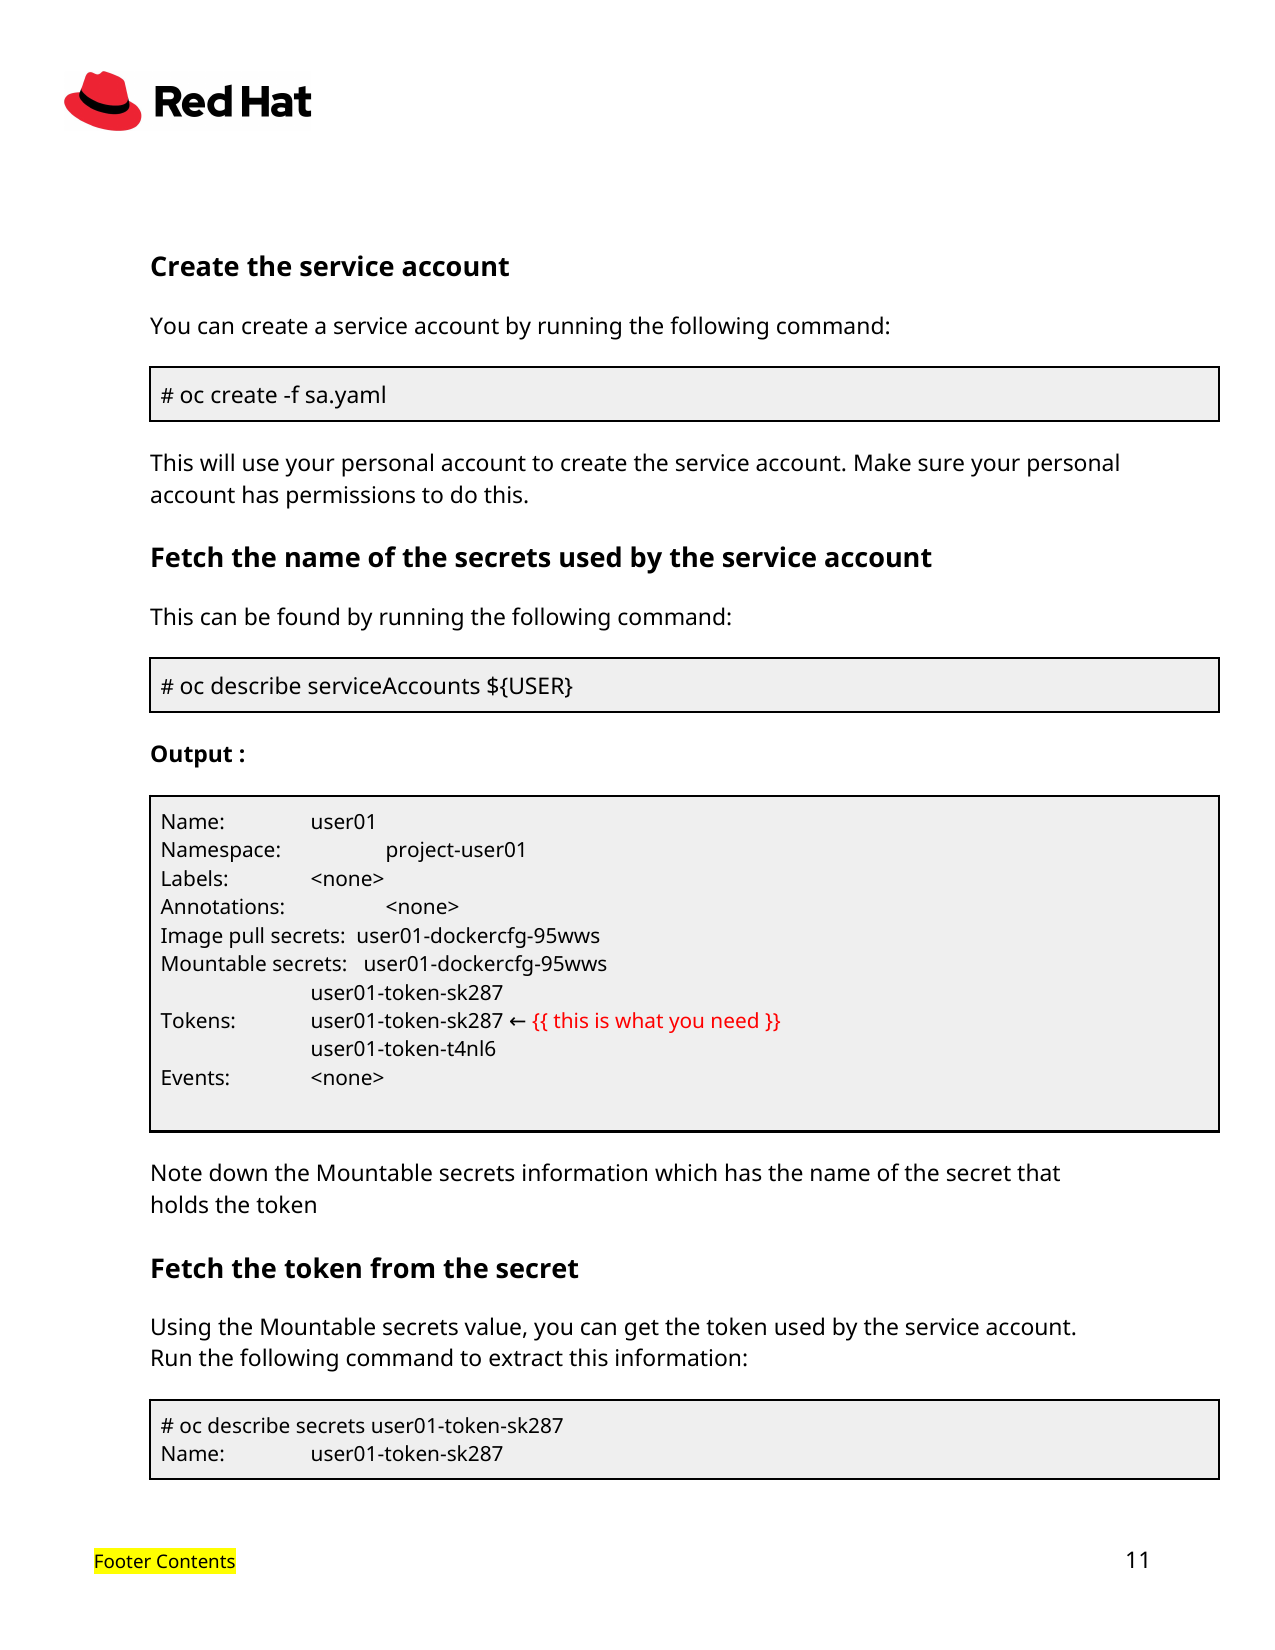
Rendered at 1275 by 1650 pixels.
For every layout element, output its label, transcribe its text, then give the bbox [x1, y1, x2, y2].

table_header # oc describe serviceAccounts ${USER} [151, 659, 1218, 711]
text Note down the Mountable secrets information which has the name of the secret that holds the token [150, 1157, 1125, 1220]
text Using the Mountable secrets value, you can get the token used by the service account. Run the following command to extract this information: [150, 1311, 1125, 1373]
table_header # oc describe secrets user01-token-sk287 Name: user01-token-sk287 [151, 1401, 1218, 1478]
text You can create a service account by running the following command: [150, 310, 1125, 341]
subtitle Fetch the name of the secrets used by the service account [150, 539, 1125, 576]
text This can be found by running the following command: [150, 601, 1125, 632]
picture [64, 71, 312, 131]
subtitle Fetch the token from the secret [150, 1249, 1125, 1286]
table_header Name: user01 Namespace: project-user01 Labels: <none> Annotations: <none> Image pull secrets: user01-dockercfg-95wws Mountable secrets: user01-dockercfg-95wws user01-token-sk287 Tokens: user01-token-sk287 ← {{ this is what you need }} user01-token-t4nl6 Events: <none> [151, 797, 1218, 1130]
table_header # oc create -f sa.yaml [151, 368, 1218, 420]
text This will use your personal account to create the service account. Make sure your personal account has permissions to do this. [150, 447, 1125, 510]
text Output : [150, 738, 1125, 769]
subtitle Create the service account [150, 248, 1125, 285]
